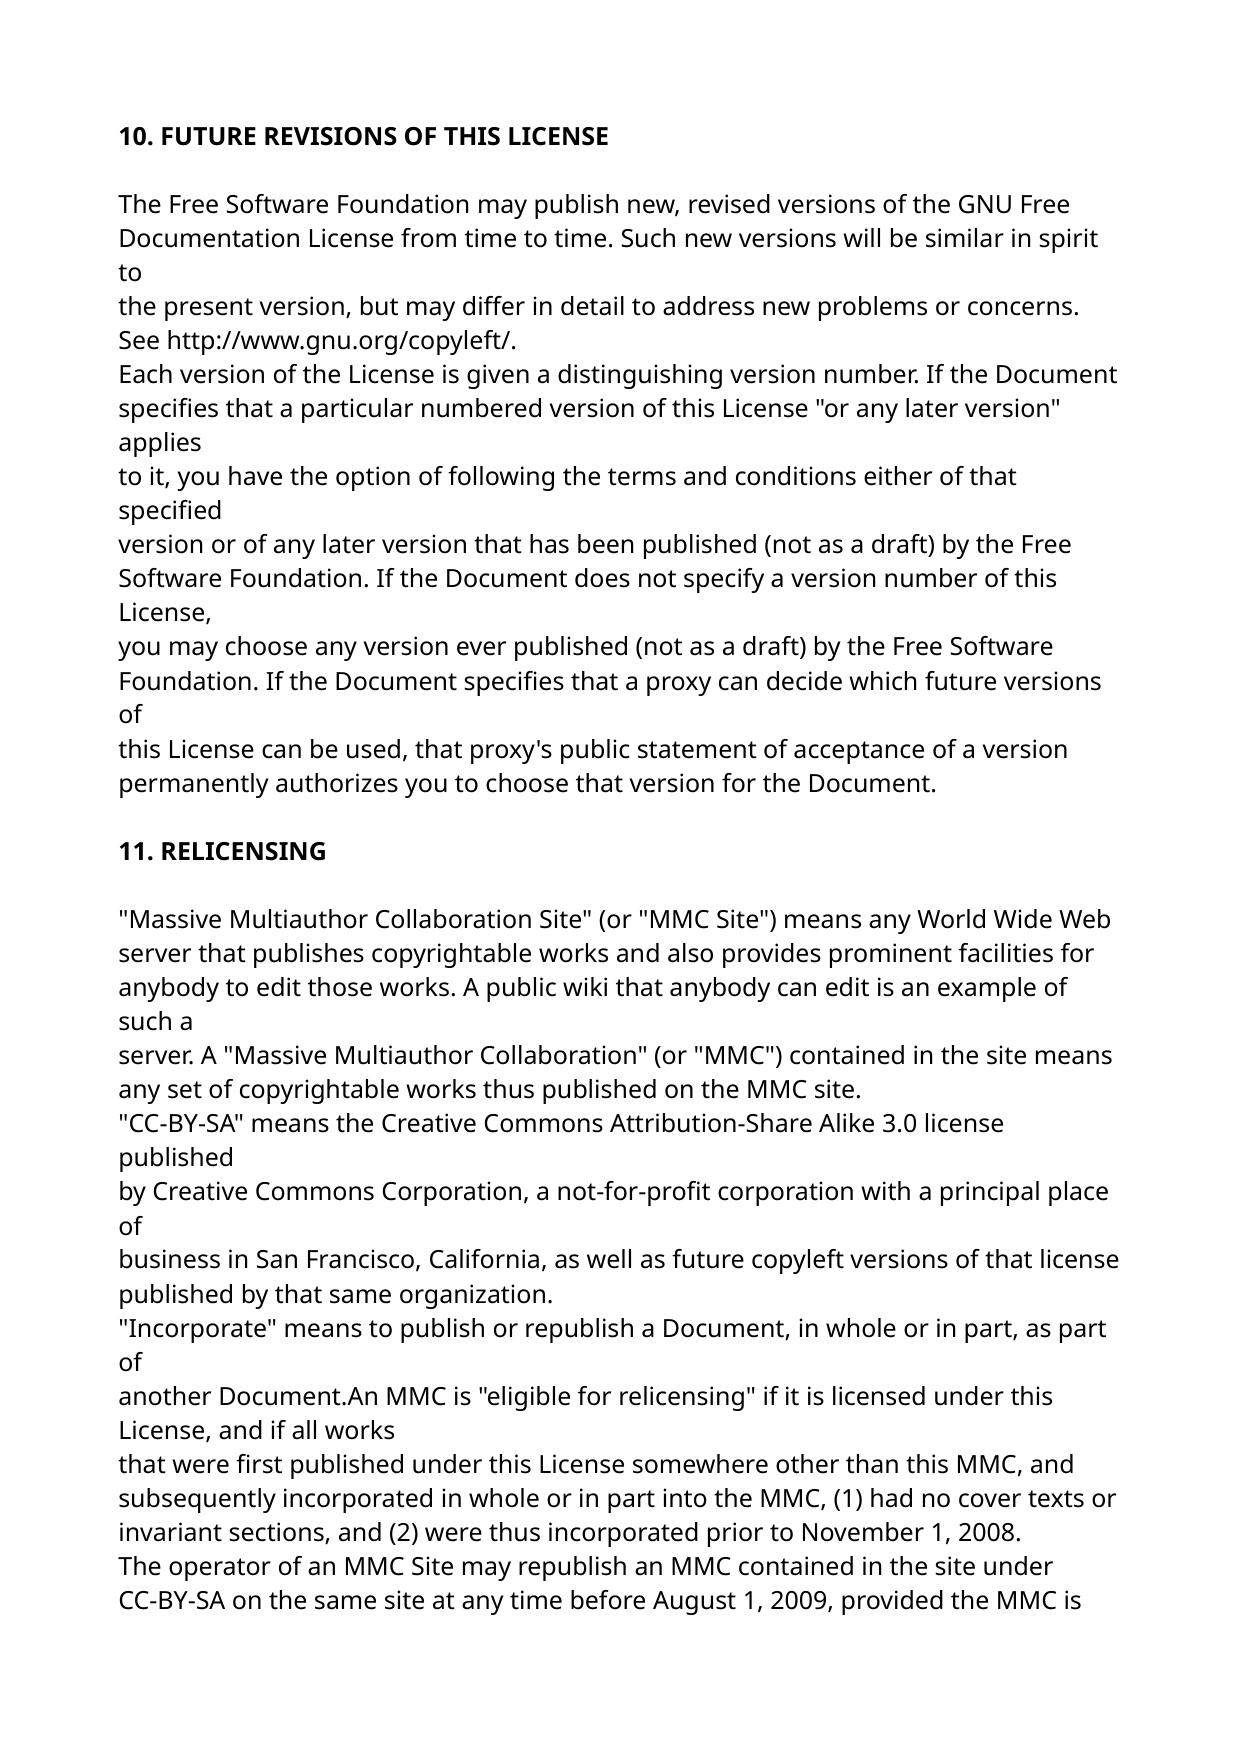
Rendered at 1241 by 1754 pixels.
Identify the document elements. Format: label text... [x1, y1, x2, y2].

text Each version of the License is given a distinguishing version number. If the Document [118, 357, 1122, 391]
text Documentation License from time to time. Such new versions will be similar in spirit to [118, 220, 1122, 288]
text invariant sections, and (2) were thus incorporated prior to November 1, 2008. [118, 1515, 1122, 1549]
text you may choose any version ever published (not as a draft) by the Free Software [118, 629, 1122, 663]
text server that publishes copyrightable works and also provides prominent facilities for [118, 936, 1122, 970]
text business in San Francisco, California, as well as future copyleft versions of that license [118, 1242, 1122, 1276]
text Software Foundation. If the Document does not specify a version number of this License, [118, 561, 1122, 629]
text "Incorporate" means to publish or republish a Document, in whole or in part, as part of [118, 1310, 1122, 1378]
text See http://www.gnu.org/copyleft/. [118, 322, 1122, 357]
text specifies that a particular numbered version of this License "or any later version" applies [118, 391, 1122, 459]
text published by that same organization. [118, 1276, 1122, 1310]
text 10. FUTURE REVISIONS OF THIS LICENSE [118, 118, 1122, 152]
text server. A "Massive Multiauthor Collaboration" (or "MMC") contained in the site means [118, 1038, 1122, 1072]
text "Massive Multiauthor Collaboration Site" (or "MMC Site") means any World Wide Web [118, 902, 1122, 936]
text permanently authorizes you to choose that version for the Document. [118, 765, 1122, 799]
text to it, you have the option of following the terms and conditions either of that specified [118, 459, 1122, 527]
text 11. RELICENSING [118, 833, 1122, 867]
text version or of any later version that has been published (not as a draft) by the Free [118, 527, 1122, 561]
text "CC-BY-SA" means the Creative Commons Attribution-Share Alike 3.0 license published [118, 1106, 1122, 1174]
text this License can be used, that proxy's public statement of acceptance of a version [118, 731, 1122, 765]
text The Free Software Foundation may publish new, revised versions of the GNU Free [118, 186, 1122, 220]
text Foundation. If the Document specifies that a proxy can decide which future versions of [118, 663, 1122, 731]
text that were first published under this License somewhere other than this MMC, and [118, 1447, 1122, 1481]
text another Document.An MMC is "eligible for relicensing" if it is licensed under this License, and if all works [118, 1378, 1122, 1447]
text any set of copyrightable works thus published on the MMC site. [118, 1072, 1122, 1106]
text anybody to edit those works. A public wiki that anybody can edit is an example of such a [118, 970, 1122, 1038]
text by Creative Commons Corporation, a not-for-profit corporation with a principal place of [118, 1174, 1122, 1242]
text subsequently incorporated in whole or in part into the MMC, (1) had no cover texts or [118, 1481, 1122, 1515]
text the present version, but may differ in detail to address new problems or concerns. [118, 288, 1122, 322]
text CC-BY-SA on the same site at any time before August 1, 2009, provided the MMC is [118, 1583, 1122, 1617]
text The operator of an MMC Site may republish an MMC contained in the site under [118, 1549, 1122, 1583]
